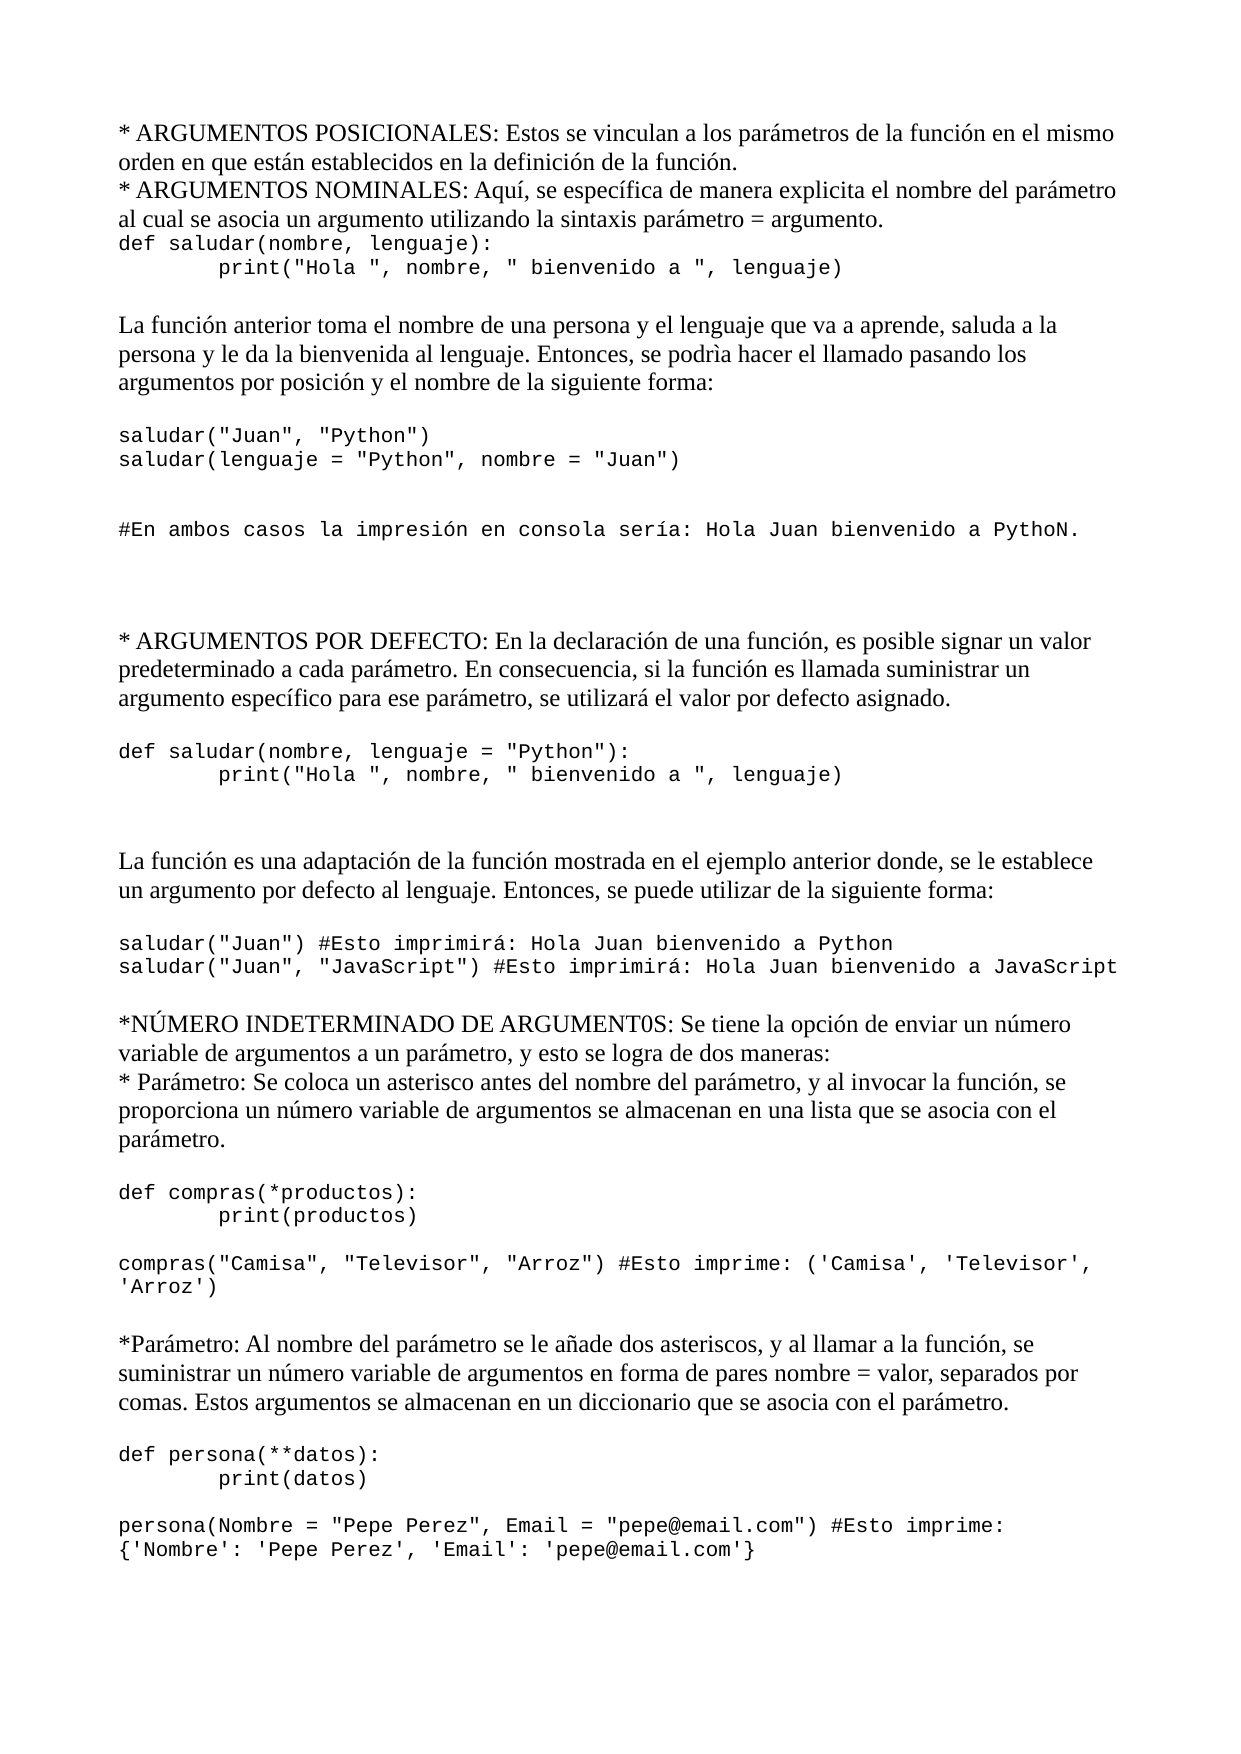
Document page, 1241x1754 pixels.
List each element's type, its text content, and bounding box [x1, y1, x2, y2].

text print(datos) [118, 1468, 1122, 1492]
text *Parámetro: Al nombre del parámetro se le añade dos asteriscos, y al llamar a la función, se suministrar un número variable de argumentos en forma de pares nombre = valor, separados por comas. Estos argumentos se almacenan en un diccionario que se asocia con el parámetro. [118, 1329, 1122, 1416]
text persona(Nombre = "Pepe Perez", Email = "pepe@email.com") #Esto imprime: {'Nombre': 'Pepe Perez', 'Email': 'pepe@email.com'} [118, 1515, 1122, 1563]
text print("Hola ", nombre, " bienvenido a ", lenguaje) [118, 257, 1122, 280]
text def saludar(nombre, lenguaje = "Python"): [118, 741, 1122, 764]
text *NÚMERO INDETERMINADO DE ARGUMENT0S: Se tiene la opción de enviar un número variable de argumentos a un parámetro, y esto se logra de dos maneras: [118, 1009, 1122, 1067]
text saludar("Juan", "Python") [118, 425, 1122, 448]
text def compras(*productos): [118, 1182, 1122, 1205]
text * ARGUMENTOS POR DEFECTO: En la declaración de una función, es posible signar un valor predeterminado a cada parámetro. En consecuencia, si la función es llamada suministrar un argumento específico para ese parámetro, se utilizará el valor por defecto asignado. [118, 626, 1122, 712]
text def saludar(nombre, lenguaje): [118, 233, 1122, 257]
text #En ambos casos la impresión en consola sería: Hola Juan bienvenido a PythoN. [118, 519, 1122, 543]
text * ARGUMENTOS NOMINALES: Aquí, se específica de manera explicita el nombre del parámetro al cual se asocia un argumento utilizando la sintaxis parámetro = argumento. [118, 176, 1122, 233]
text La función anterior toma el nombre de una persona y el lenguaje que va a aprende, saluda a la persona y le da la bienvenida al lenguaje. Entonces, se podrìa hacer el llamado pasando los argumentos por posición y el nombre de la siguiente forma: [118, 310, 1122, 396]
text La función es una adaptación de la función mostrada en el ejemplo anterior donde, se le establece un argumento por defecto al lenguaje. Entonces, se puede utilizar de la siguiente forma: [118, 846, 1122, 904]
text compras("Camisa", "Televisor", "Arroz") #Esto imprime: ('Camisa', 'Televisor', 'Arroz') [118, 1253, 1122, 1300]
text print("Hola ", nombre, " bienvenido a ", lenguaje) [118, 764, 1122, 788]
text * Parámetro: Se coloca un asterisco antes del nombre del parámetro, y al invocar la función, se proporciona un número variable de argumentos se almacenan en una lista que se asocia con el parámetro. [118, 1067, 1122, 1153]
text def persona(**datos): [118, 1444, 1122, 1468]
text print(productos) [118, 1205, 1122, 1229]
text * ARGUMENTOS POSICIONALES: Estos se vinculan a los parámetros de la función en el mismo orden en que están establecidos en la definición de la función. [118, 118, 1122, 176]
text saludar("Juan") #Esto imprimirá: Hola Juan bienvenido a Python [118, 932, 1122, 956]
text saludar(lenguaje = "Python", nombre = "Juan") [118, 448, 1122, 472]
text saludar("Juan", "JavaScript") #Esto imprimirá: Hola Juan bienvenido a JavaScript [118, 956, 1122, 980]
